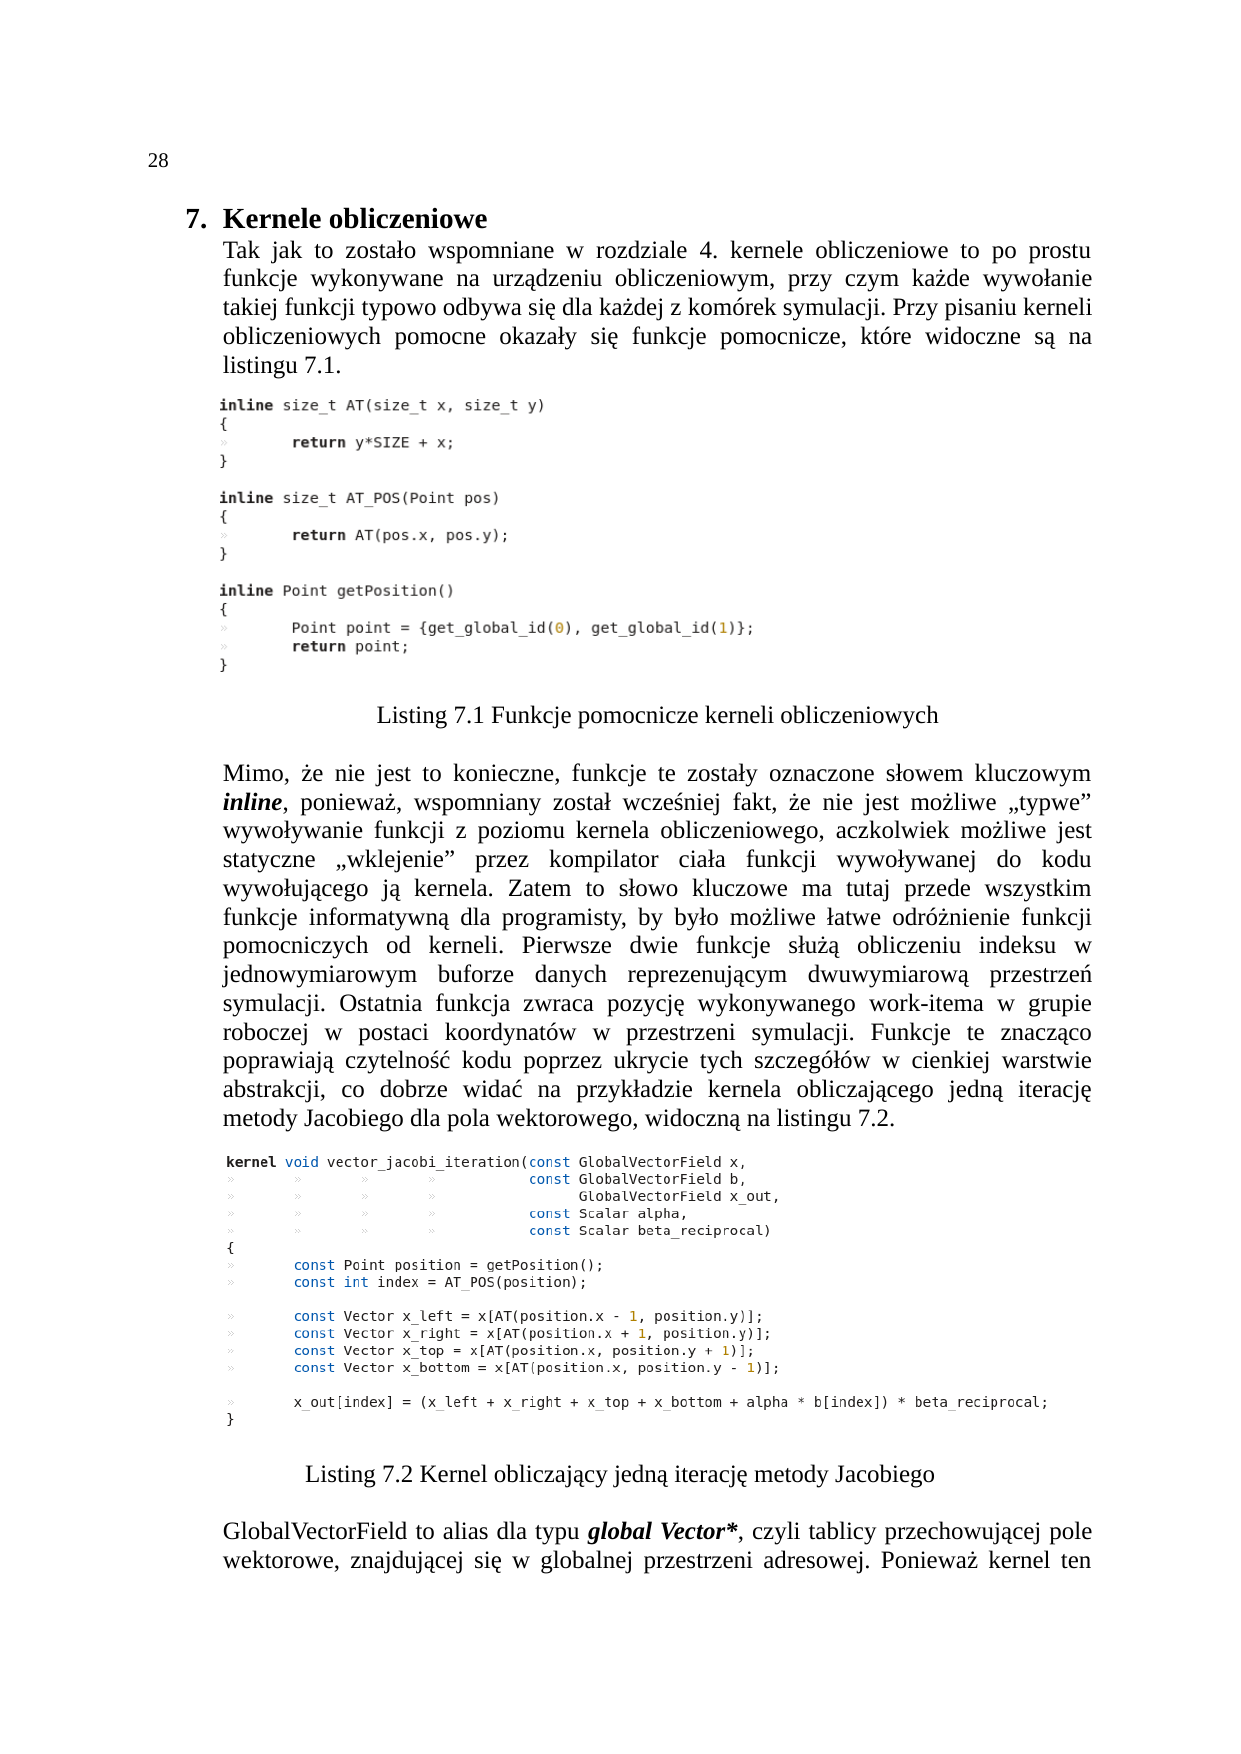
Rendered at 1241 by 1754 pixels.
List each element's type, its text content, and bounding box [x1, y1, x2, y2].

list Kernele obliczeniowe [185, 201, 1093, 235]
picture [220, 398, 752, 672]
list Listing 7.1 Funkcje pomocnicze kerneli obliczeniowych [185, 700, 1093, 729]
text Listing 7.2 Kernel obliczający jedną iterację metody Jacobiego [148, 1459, 1093, 1487]
list Mimo, że nie jest to konieczne, funkcje te zostały oznaczone słowem kluczowym inline, ponieważ, wspomniany został wcześniej fakt, że nie jest możliwe „typwe” wywoływanie funkcji z poziomu kernela obliczeniowego, aczkolwiek możliwe jest statyczne „wklejenie” przez kompilator ciała funkcji wywoływanej do kodu wywołującego ją kernela. Zatem to słowo kluczowe ma tutaj przede wszystkim funkcje informatywną dla programisty, by było możliwe łatwe odróżnienie funkcji pomocniczych od kerneli. Pierwsze dwie funkcje służą obliczeniu indeksu w jednowymiarowym buforze danych reprezenującym dwuwymiarową przestrzeń symulacji. Ostatnia funkcja zwraca pozycję wykonywanego work-itema w grupie roboczej w postaci koordynatów w przestrzeni symulacji. Funkcje te znacząco poprawiają czytelność kodu poprzez ukrycie tych szczegółów w cienkiej warstwie abstrakcji, co dobrze widać na przykładzie kernela obliczającego jedną iterację metody Jacobiego dla pola wektorowego, widoczną na listingu 7.2. [185, 758, 1093, 1132]
picture [224, 1153, 1052, 1430]
list Tak jak to zostało wspomniane w rozdziale 4. kernele obliczeniowe to po prostu funkcje wykonywane na urządzeniu obliczeniowym, przy czym każde wywołanie takiej funkcji typowo odbywa się dla każdej z komórek symulacji. Przy pisaniu kerneli obliczeniowych pomocne okazały się funkcje pomocnicze, które widoczne są na listingu 7.1. [185, 235, 1093, 378]
list GlobalVectorField to alias dla typu global Vector*, czyli tablicy przechowującej pole wektorowe, znajdującej się w globalnej przestrzeni adresowej. Ponieważ kernel ten [185, 1516, 1093, 1574]
